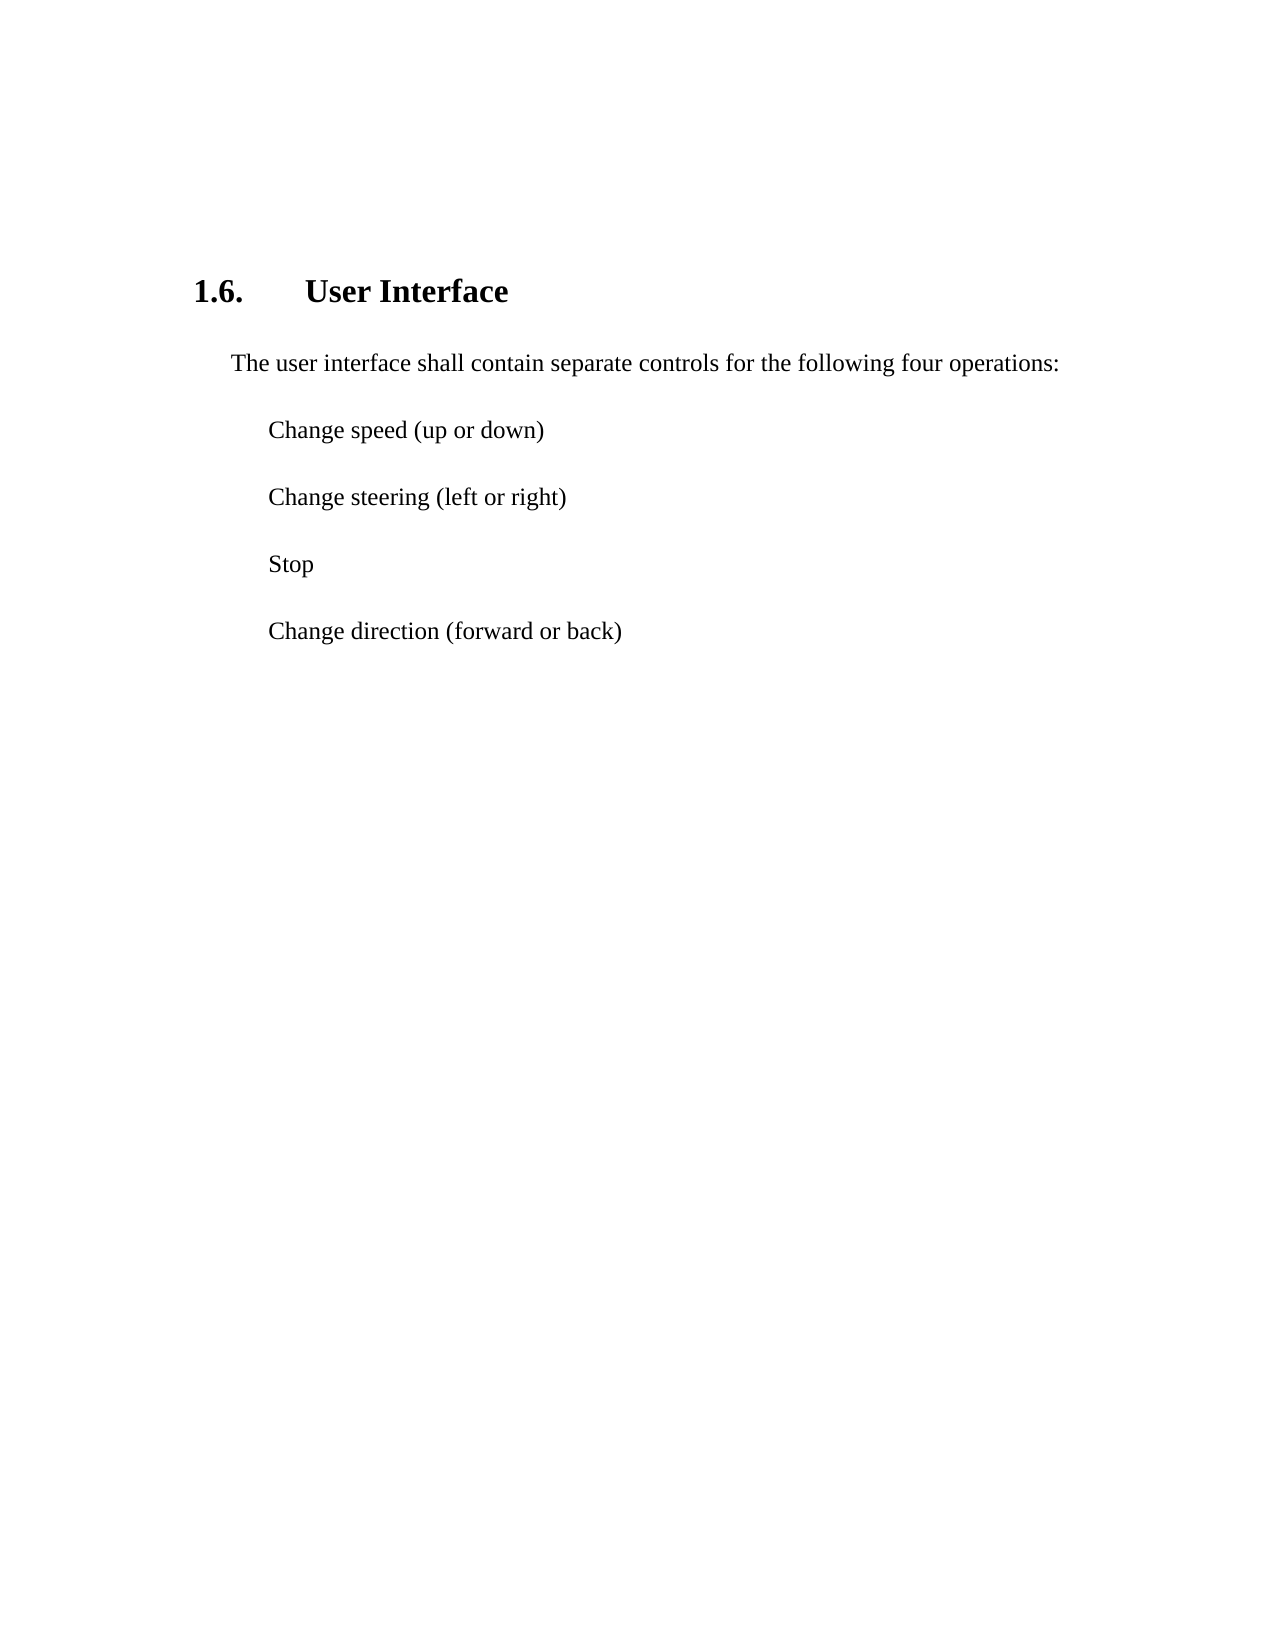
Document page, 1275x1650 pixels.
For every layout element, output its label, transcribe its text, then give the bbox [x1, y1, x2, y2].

list The user interface shall contain separate controls for the following four operations: [193, 348, 1157, 377]
list User Interface [193, 271, 1157, 310]
list Change speed (up or down) [231, 415, 1157, 444]
list Change direction (forward or back) [231, 616, 1157, 645]
list Change steering (left or right) [231, 482, 1157, 511]
list Stop [231, 549, 1157, 578]
